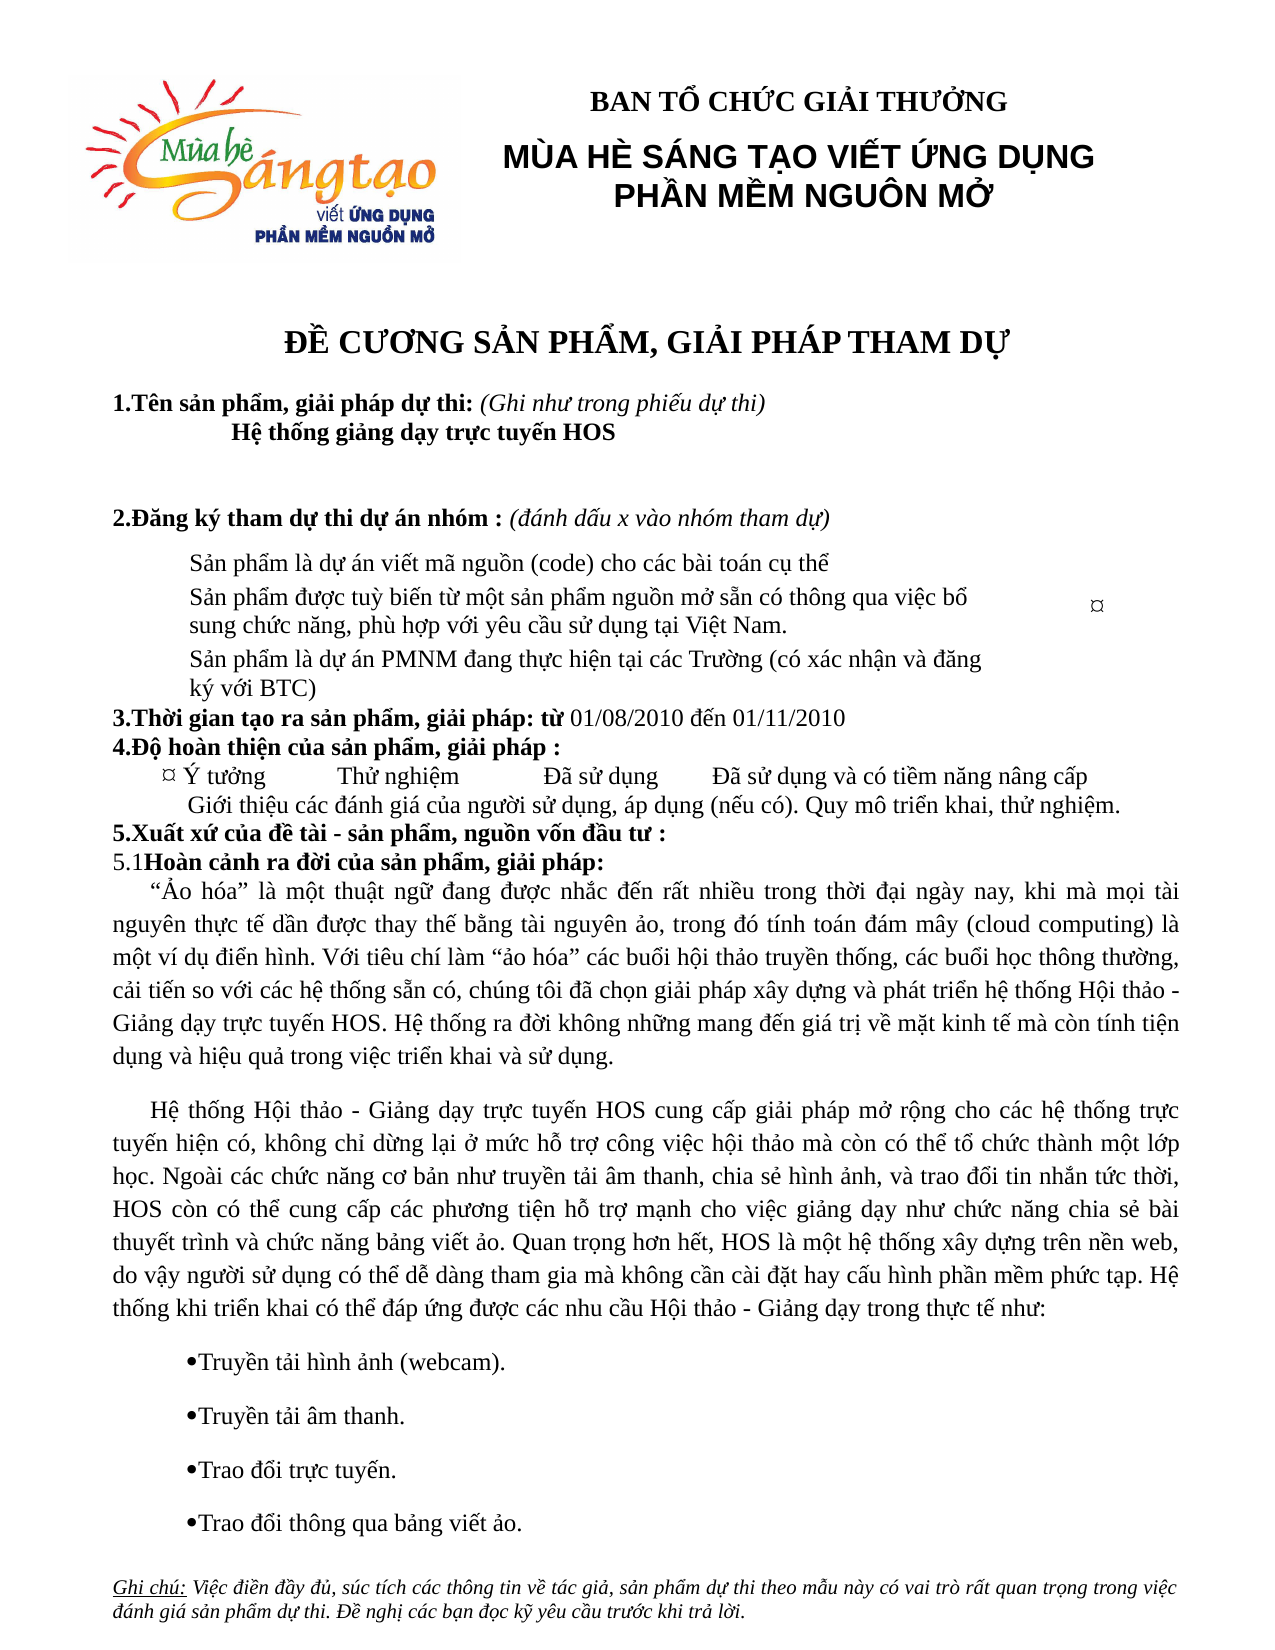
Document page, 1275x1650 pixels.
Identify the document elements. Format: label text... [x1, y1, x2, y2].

table_header [462, 75, 473, 262]
table_header Sản phẩm là dự án viết mã nguồn (code) cho các bài toán cụ thể [188, 546, 1012, 578]
table_header  [1013, 546, 1181, 578]
list Xuất xứ của đề tài - sản phẩm, nguồn vốn đầu tư : [112, 818, 1181, 847]
list Trao đổi thông qua bảng viết ảo. [187, 1508, 1181, 1537]
table_header [56, 75, 67, 262]
table_cell  [1013, 641, 1181, 703]
table_header  Ý tưởng [150, 761, 300, 790]
list Hệ thống Hội thảo - Giảng dạy trực tuyến HOS cung cấp giải pháp mở rộng cho các hệ thống trực tuyến hiện có, không chỉ dừng lại ở mức hỗ trợ công việc hội thảo mà còn có thể tổ chức thành một lớp học. Ngoài các chức năng cơ bản như truyền tải âm thanh, chia sẻ hình ảnh, và trao đổi tin nhắn tức thời, HOS còn có thể cung cấp các phương tiện hỗ trợ mạnh cho việc giảng dạy như chức năng chia sẻ bài thuyết trình và chức năng bảng viết ảo. Quan trọng hơn hết, HOS là một hệ thống xây dựng trên nền web, do vậy người sử dụng có thể dễ dàng tham gia mà không cần cài đặt hay cấu hình phần mềm phức tạp. Hệ thống khi triển khai có thể đáp ứng được các nhu cầu Hội thảo - Giảng dạy trong thực tế như: [112, 1095, 1181, 1322]
list “Ảo hóa” là một thuật ngữ đang được nhắc đến rất nhiều trong thời đại ngày nay, khi mà mọi tài nguyên thực tế dần được thay thế bằng tài nguyên ảo, trong đó tính toán đám mây (cloud computing) là một ví dụ điển hình. Với tiêu chí làm “ảo hóa” các buổi hội thảo truyền thống, các buổi học thông thường, cải tiến so với các hệ thống sẵn có, chúng tôi đã chọn giải pháp xây dựng và phát triển hệ thống Hội thảo - Giảng dạy trực tuyến HOS. Hệ thống ra đời không những mang đến giá trị về mặt kinh tế mà còn tính tiện dụng và hiệu quả trong việc triển khai và sử dụng. [112, 876, 1181, 1070]
text ĐỀ CƯƠNG SẢN PHẨM, GIẢI PHÁP THAM DỰ [112, 323, 1181, 361]
list Độ hoàn thiện của sản phẩm, giải pháp : [112, 732, 1181, 761]
table_cell Sản phẩm là dự án PMNM đang thực hiện tại các Trường (có xác nhận và đăng ký với BTC) [188, 641, 1012, 703]
list Tên sản phẩm, giải pháp dự thi: (Ghi như trong phiếu dự thi) [112, 388, 1181, 417]
list Truyền tải hình ảnh (webcam). [187, 1347, 1181, 1376]
table_header  Đã sử dụng và có tiềm năng nâng cấp [675, 761, 1144, 790]
list Truyền tải âm thanh. [187, 1401, 1181, 1429]
table_header  Đã sử dụng [506, 761, 675, 790]
table_cell  [1013, 578, 1181, 641]
table_header BAN TỔ CHỨC GIẢI THƯỞNG MÙA HÈ SÁNG TẠO VIẾT ỨNG DỤNG PHẦN MỀM NGUÔN MỞ [473, 75, 1125, 262]
list Hoàn cảnh ra đời của sản phẩm, giải pháp: [112, 847, 1181, 876]
table_header  Thử nghiệm [300, 761, 506, 790]
list Đăng ký tham dự thi dự án nhóm : (đánh dấu x vào nhóm tham dự) [112, 503, 1181, 532]
text Hệ thống giảng dạy trực tuyến HOS [150, 417, 1181, 446]
text Giới thiệu các đánh giá của người sử dụng, áp dụng (nếu có). Quy mô triển khai, thử nghiệm. [112, 790, 1181, 818]
list Thời gian tạo ra sản phẩm, giải pháp: từ 01/08/2010 đến 01/11/2010 [112, 703, 1181, 732]
table_cell Sản phẩm được tuỳ biến từ một sản phẩm nguồn mở sẵn có thông qua việc bổ sung chức năng, phù hợp với yêu cầu sử dụng tại Việt Nam. [188, 578, 1012, 641]
list Trao đổi trực tuyến. [187, 1455, 1181, 1483]
